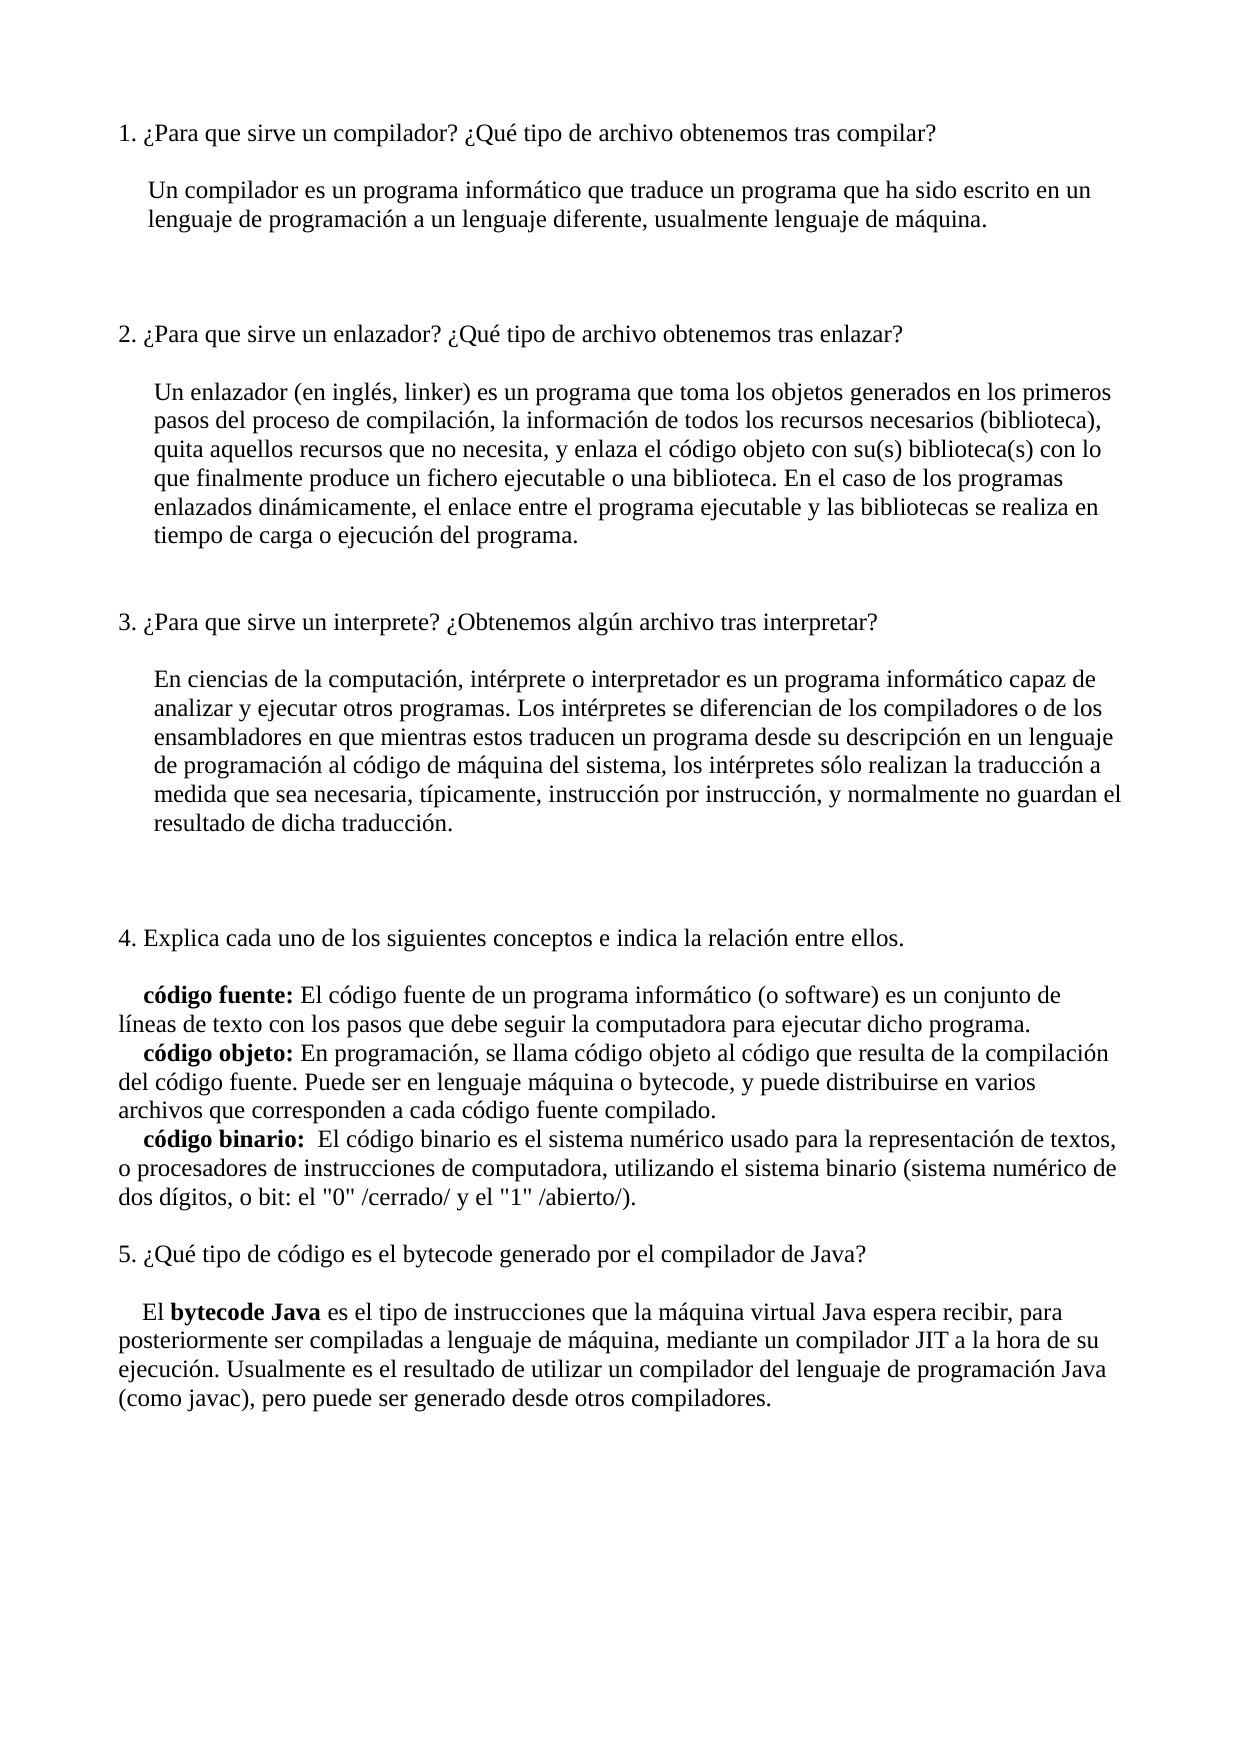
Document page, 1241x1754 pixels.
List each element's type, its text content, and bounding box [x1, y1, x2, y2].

text código objeto: En programación, se llama código objeto al código que resulta de la compilación del código fuente. Puede ser en lenguaje máquina o bytecode, y puede distribuirse en varios archivos que corresponden a cada código fuente compilado. [118, 1038, 1122, 1124]
text 5. ¿Qué tipo de código es el bytecode generado por el compilador de Java? [118, 1239, 1122, 1268]
text código binario: El código binario es el sistema numérico usado para la representación de textos, o procesadores de instrucciones de computadora, utilizando el sistema binario (sistema numérico de dos dígitos, o bit: el "0" /cerrado/ y el "1" /abierto/). [118, 1124, 1122, 1211]
text 4. Explica cada uno de los siguientes conceptos e indica la relación entre ellos. [118, 923, 1122, 952]
text Un enlazador (en inglés, linker) es un programa que toma los objetos generados en los primeros pasos del proceso de compilación, la información de todos los recursos necesarios (biblioteca), quita aquellos recursos que no necesita, y enlaza el código objeto con su(s) biblioteca(s) con lo que finalmente produce un fichero ejecutable o una biblioteca. En el caso de los programas enlazados dinámicamente, el enlace entre el programa ejecutable y las bibliotecas se realiza en tiempo de carga o ejecución del programa. [153, 377, 1122, 549]
text código fuente: El código fuente de un programa informático (o software) es un conjunto de líneas de texto con los pasos que debe seguir la computadora para ejecutar dicho programa. [118, 981, 1122, 1038]
text Un compilador es un programa informático que traduce un programa que ha sido escrito en un lenguaje de programación a un lenguaje diferente, usualmente lenguaje de máquina. [148, 176, 1122, 233]
text 3. ¿Para que sirve un interprete? ¿Obtenemos algún archivo tras interpretar? [118, 607, 1122, 636]
text El bytecode Java es el tipo de instrucciones que la máquina virtual Java espera recibir, para posteriormente ser compiladas a lenguaje de máquina, mediante un compilador JIT a la hora de su ejecución. Usualmente es el resultado de utilizar un compilador del lenguaje de programación Java (como javac), pero puede ser generado desde otros compiladores. [118, 1297, 1122, 1412]
text 2. ¿Para que sirve un enlazador? ¿Qué tipo de archivo obtenemos tras enlazar? [118, 319, 1122, 348]
text En ciencias de la computación, intérprete o interpretador es un programa informático capaz de analizar y ejecutar otros programas. Los intérpretes se diferencian de los compiladores o de los ensambladores en que mientras estos traducen un programa desde su descripción en un lenguaje de programación al código de máquina del sistema, los intérpretes sólo realizan la traducción a medida que sea necesaria, típicamente, instrucción por instrucción, y normalmente no guardan el resultado de dicha traducción. [153, 664, 1122, 837]
text 1. ¿Para que sirve un compilador? ¿Qué tipo de archivo obtenemos tras compilar? [118, 118, 1122, 147]
